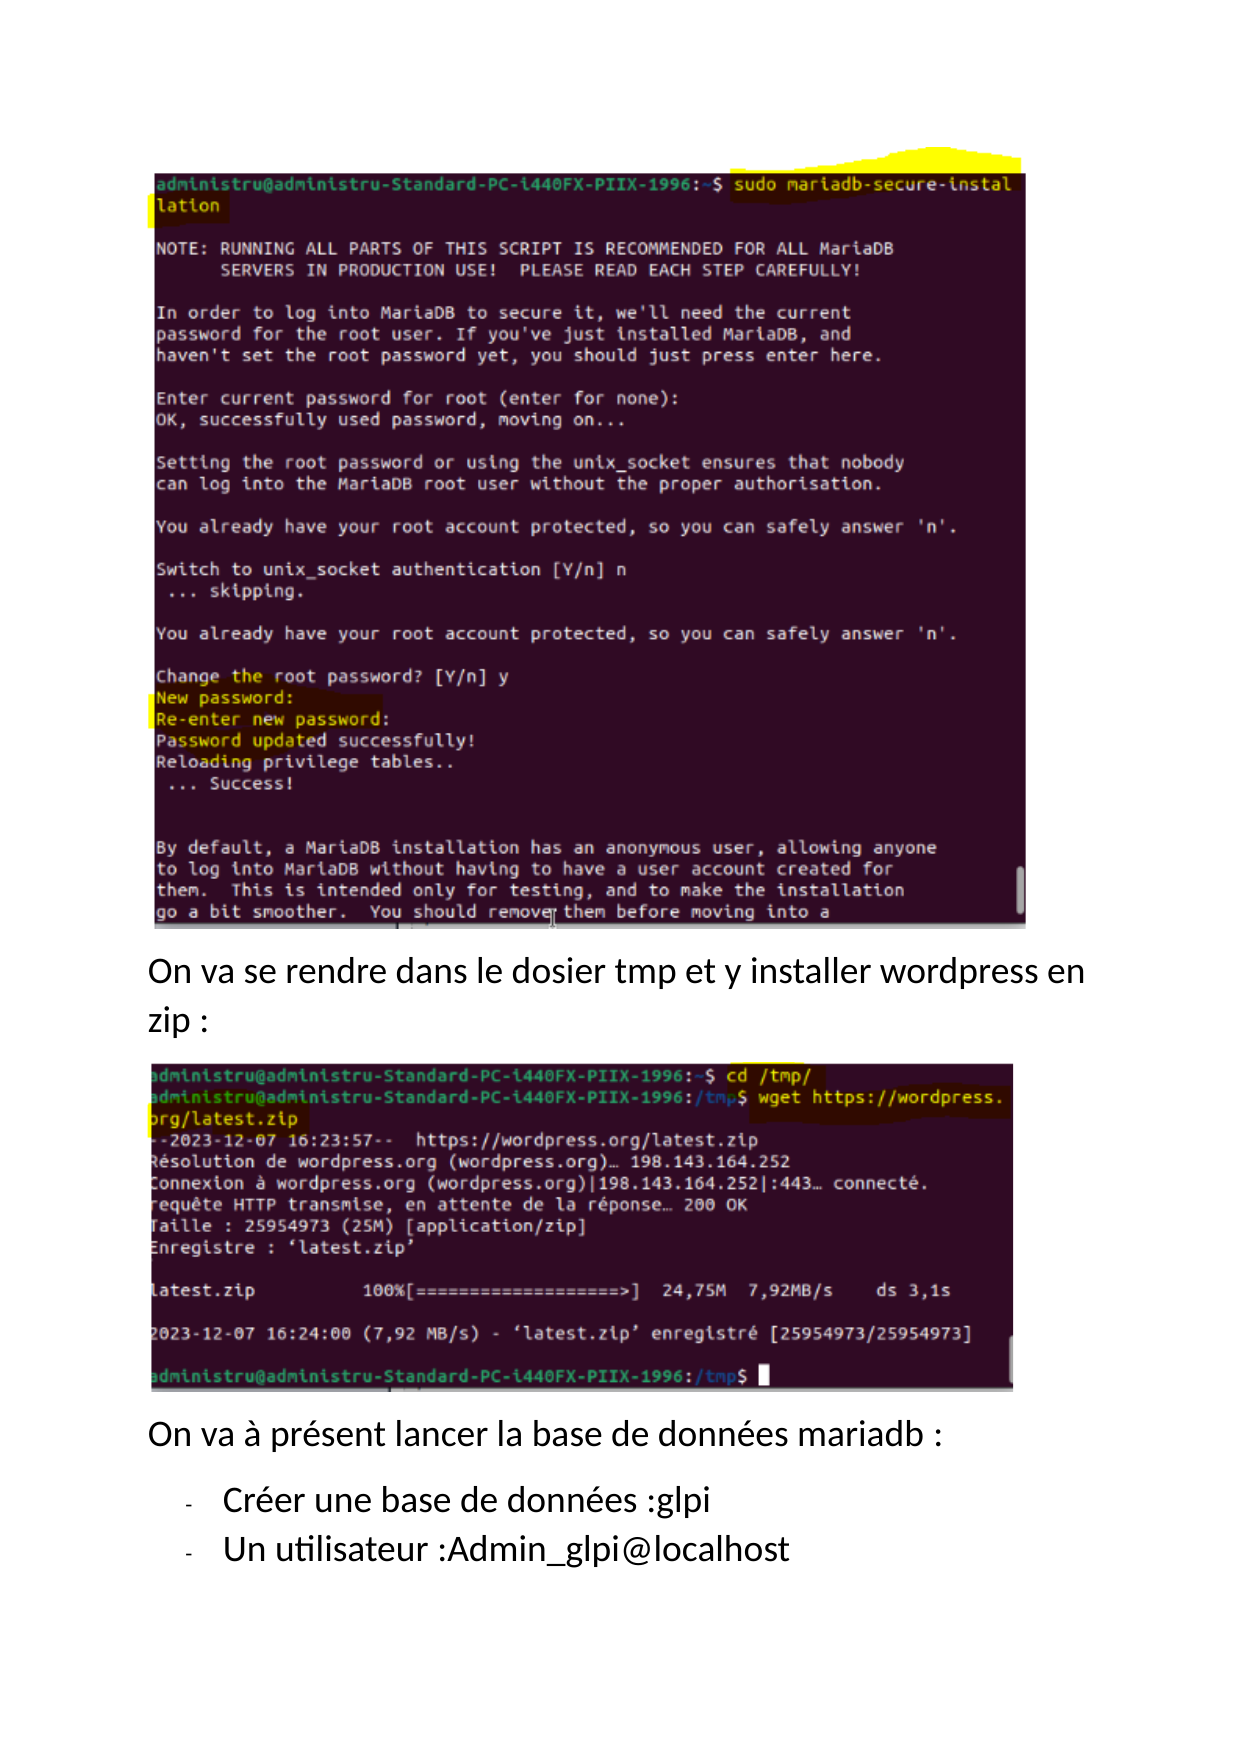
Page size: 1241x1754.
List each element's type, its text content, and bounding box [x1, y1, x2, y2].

text On va à présent lancer la base de données mariadb : [148, 1410, 1093, 1456]
list Un utilisateur :Admin_glpi@localhost [185, 1525, 1093, 1571]
text On va se rendre dans le dosier tmp et y installer wordpress en zip : [148, 947, 1093, 1042]
list Créer une base de données :glpi [185, 1476, 1093, 1522]
